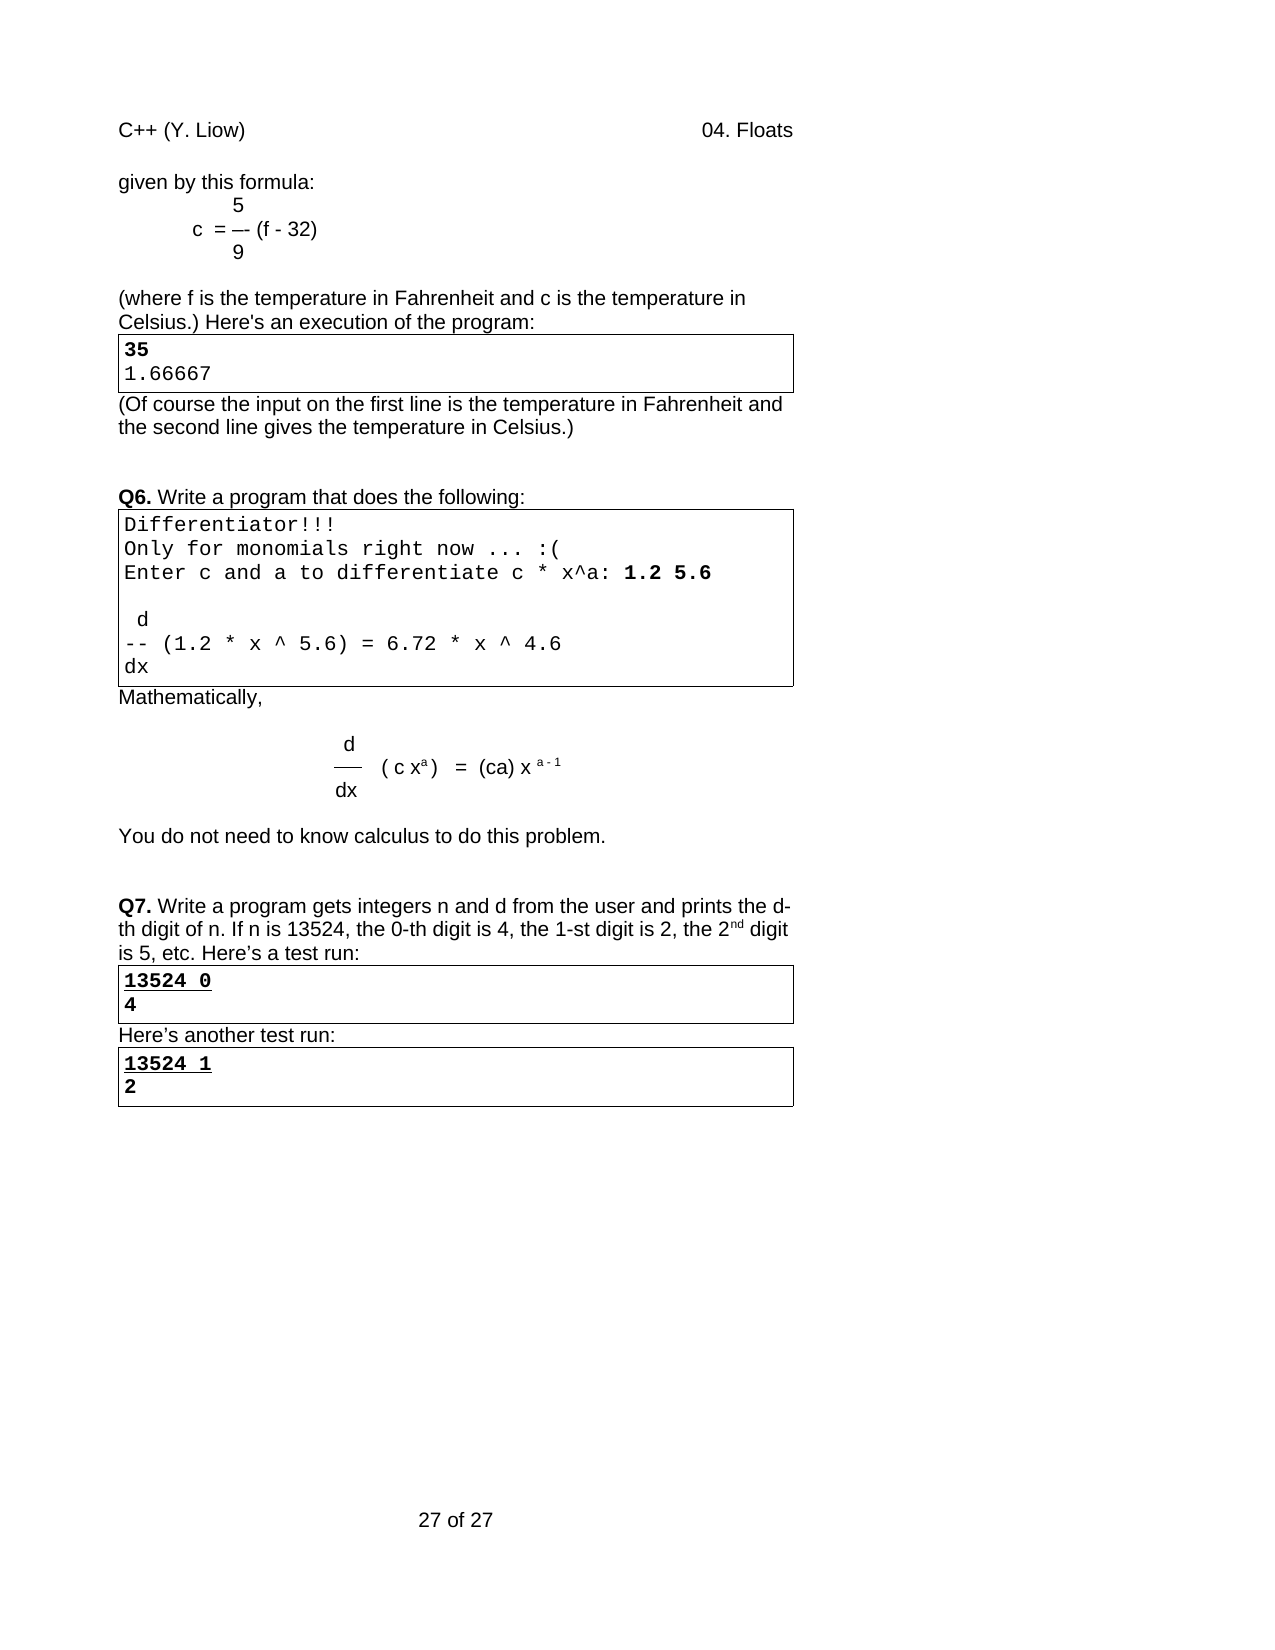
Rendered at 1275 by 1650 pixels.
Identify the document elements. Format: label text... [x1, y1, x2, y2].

table_header 13524 1 2 [119, 1048, 793, 1106]
table_header Differentiator!!! Only for monomials right now ... :( Enter c and a to differentiate c * x^a: 1.2 5.6 d -- (1.2 * x ^ 5.6) = 6.72 * x ^ 4.6 dx [119, 510, 793, 686]
table_cell [314, 755, 378, 779]
table_cell [378, 779, 564, 802]
text (Of course the input on the first line is the temperature in Fahrenheit and the second line gives the temperature in Celsius.) [118, 393, 793, 439]
table_header 13524 0 4 [119, 966, 793, 1023]
table_header d [314, 732, 378, 755]
text 5 [118, 194, 793, 217]
table_cell dx [314, 779, 378, 802]
text Q7. Write a program gets integers n and d from the user and prints the d-th digit of n. If n is 13524, the 0-th digit is 4, the 1-st digit is 2, the 2nd digit is 5, etc. Here’s a test run: [118, 895, 793, 964]
text Q6. Write a program that does the following: [118, 485, 793, 508]
text (where f is the temperature in Fahrenheit and c is the temperature in Celsius.) Here's an execution of the program: [118, 287, 793, 333]
table_cell ( c xa ) = (ca) x a - 1 [378, 755, 564, 779]
table_header [378, 732, 564, 755]
text Here’s another test run: [118, 1024, 793, 1047]
text You do not need to know calculus to do this problem. [118, 825, 793, 848]
text 9 [118, 241, 793, 264]
text given by this formula: [118, 171, 793, 194]
text Mathematically, [118, 687, 793, 709]
table_header 35 1.66667 [119, 335, 793, 392]
text c = –- (f - 32) [118, 217, 793, 241]
